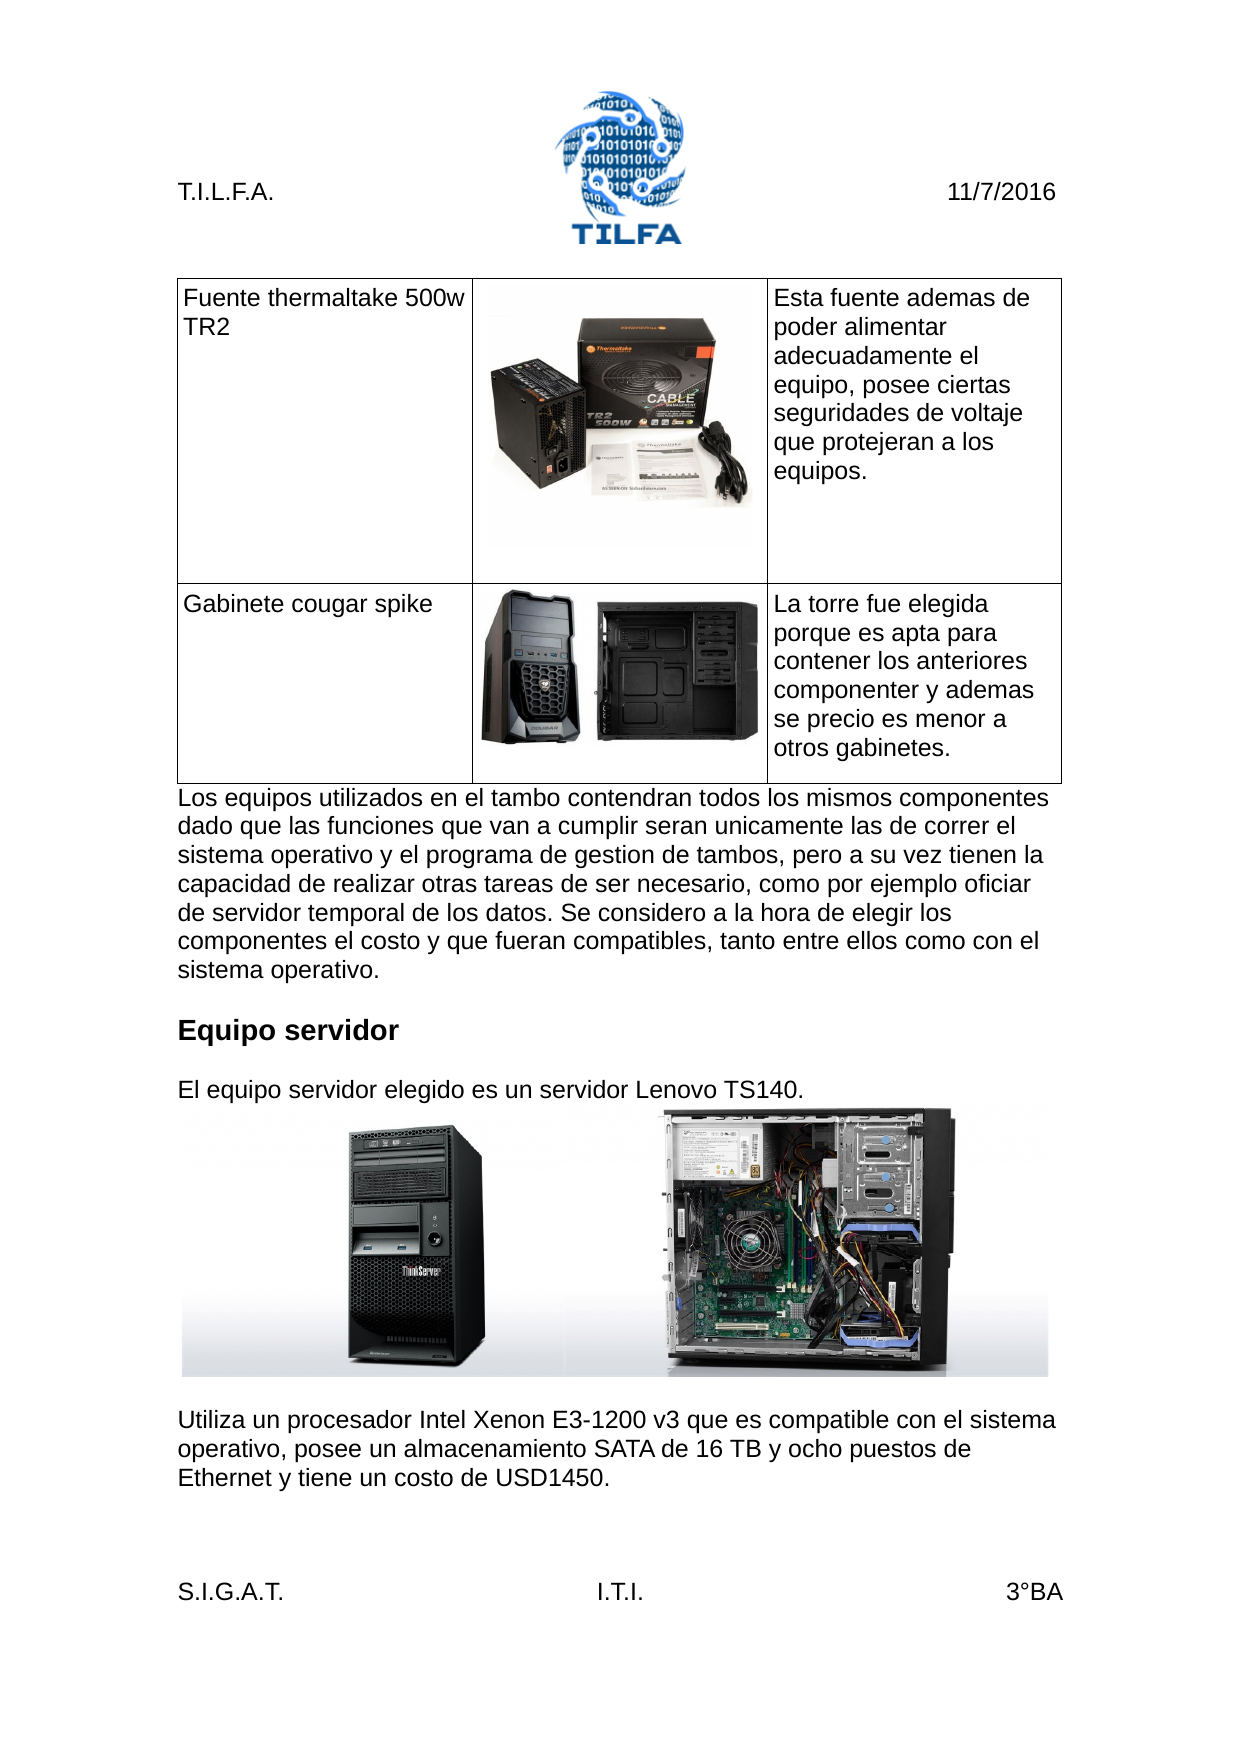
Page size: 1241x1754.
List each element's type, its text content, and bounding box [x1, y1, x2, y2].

table_cell [473, 549, 767, 583]
picture [554, 91, 687, 244]
text El equipo servidor elegido es un servidor Lenovo TS140. [177, 1075, 1063, 1103]
table_cell Fuente thermaltake 500w TR2 [178, 279, 472, 583]
text Los equipos utilizados en el tambo contendran todos los mismos componentes dado que las funciones que van a cumplir seran unicamente las de correr el sistema operativo y el programa de gestion de tambos, pero a su vez tienen la capacidad de realizar otras tareas de ser necesario, como por ejemplo oficiar de servidor temporal de los datos. Se considero a la hora de elegir los componentes el costo y que fueran compatibles, tanto entre ellos como con el sistema operativo. [177, 782, 1063, 984]
text Utiliza un procesador Intel Xenon E3-1200 v3 que es compatible con el sistema operativo, posee un almacenamiento SATA de 16 TB y ocho puestos de Ethernet y tiene un costo de USD1450. [177, 1405, 1063, 1492]
table_cell [473, 279, 767, 548]
text Equipo servidor [177, 1012, 1063, 1046]
picture [487, 283, 753, 549]
table_cell Gabinete cougar spike [178, 584, 472, 782]
picture [181, 1104, 1049, 1377]
table_cell Esta fuente ademas de poder alimentar adecuadamente el equipo, posee ciertas seguridades de voltaje que protejeran a los equipos. [768, 279, 1061, 583]
picture [477, 588, 762, 748]
table_cell La torre fue elegida porque es apta para contener los anteriores componenter y ademas se precio es menor a otros gabinetes. [768, 584, 1061, 782]
table_cell [473, 584, 767, 782]
